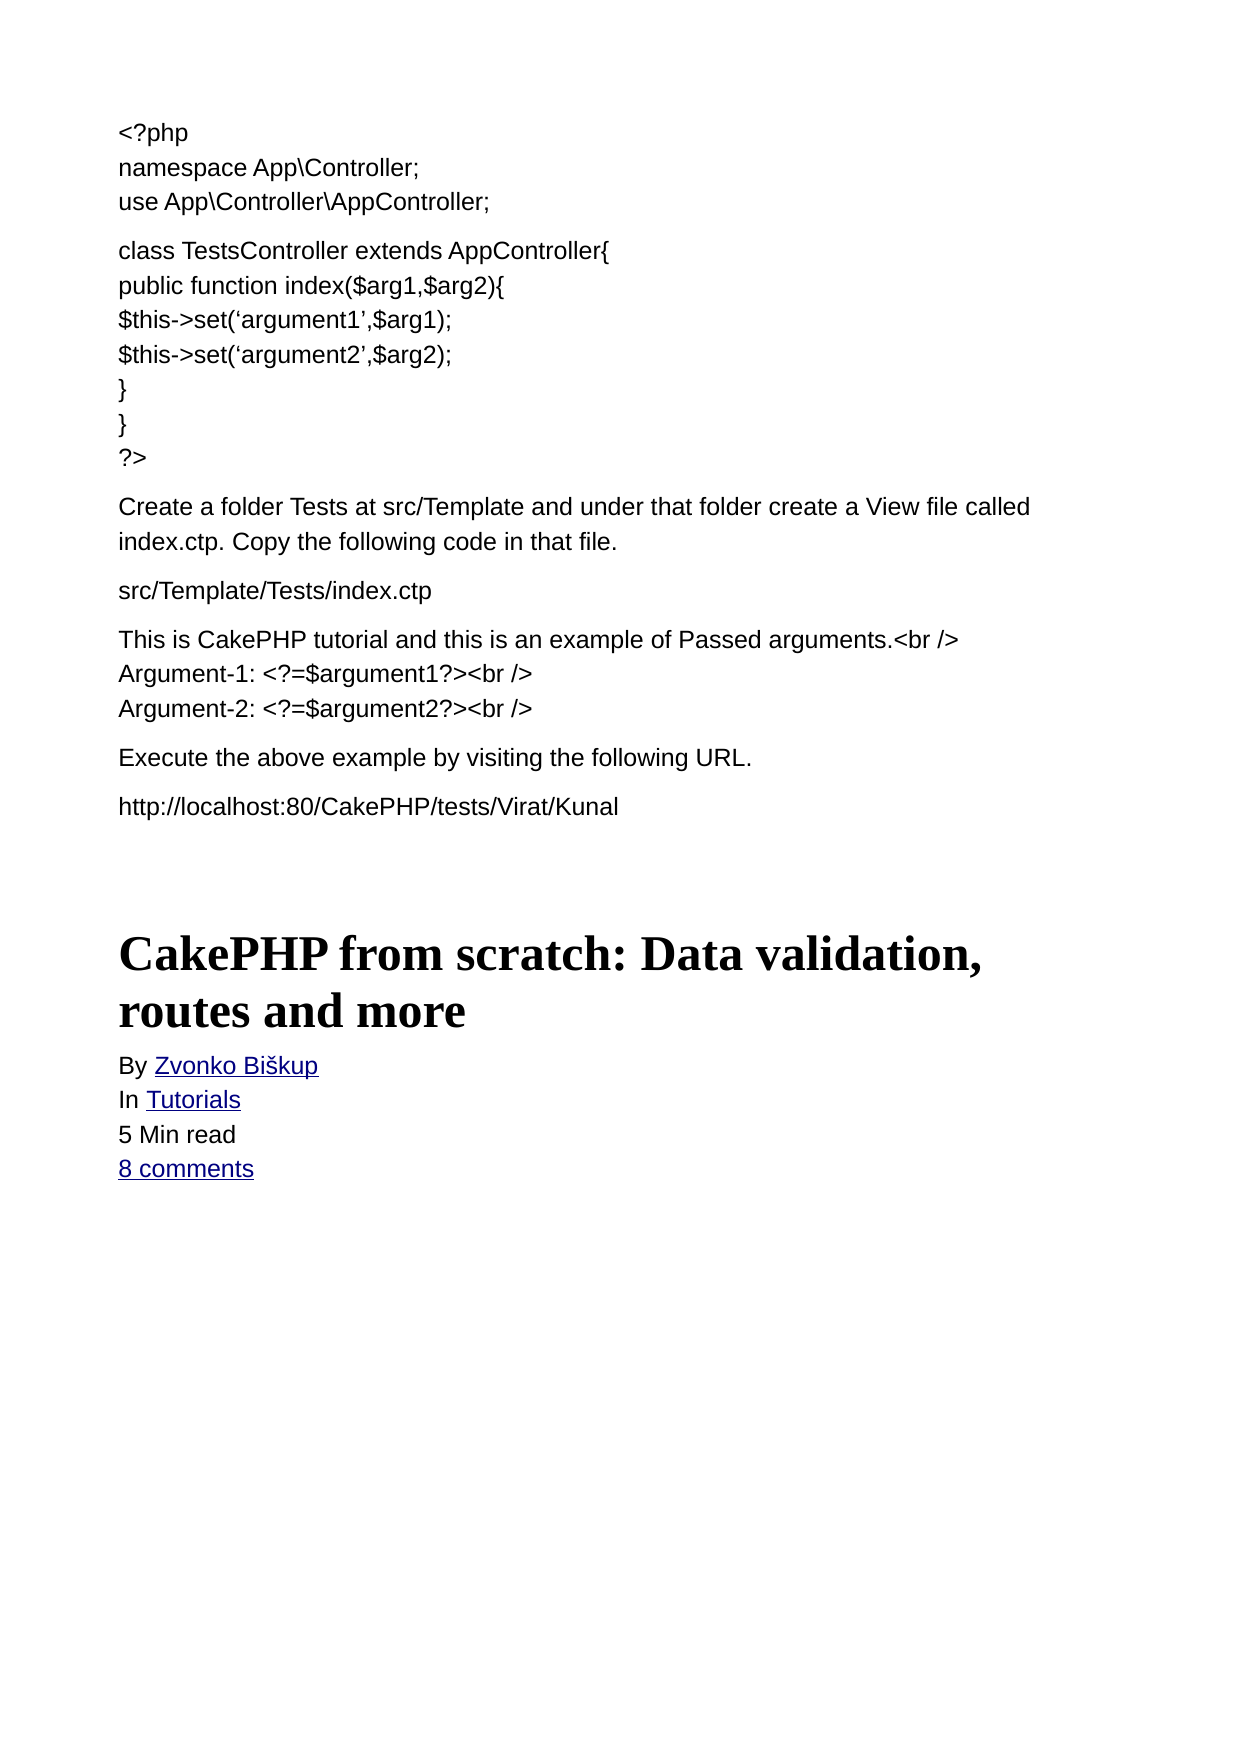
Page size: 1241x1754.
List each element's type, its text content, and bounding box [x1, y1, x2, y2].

text This is CakePHP tutorial and this is an example of Passed arguments.<br /> Argument-1: <?=$argument1?><br /> Argument-2: <?=$argument2?><br /> [118, 625, 1122, 722]
text Create a folder Tests at src/Template and under that folder create a View file called index.ctp. Copy the following code in that file. [118, 492, 1122, 555]
text http://localhost:80/CakePHP/tests/Virat/Kunal [118, 792, 1122, 821]
text class TestsController extends AppController{ public function index($arg1,$arg2){ $this->set(‘argument1’,$arg1); $this->set(‘argument2’,$arg2); } } ?> [118, 236, 1122, 472]
subtitle CakePHP from scratch: Data validation, routes and more [118, 923, 1122, 1038]
text By Zvonko Biškup [118, 1051, 1122, 1079]
text 8 comments [118, 1154, 1122, 1183]
text src/Template/Tests/index.ctp [118, 576, 1122, 604]
text Execute the above example by visiting the following URL. [118, 743, 1122, 771]
text In Tutorials [118, 1085, 1122, 1114]
text 5 Min read [118, 1120, 1122, 1148]
text <?php namespace App\Controller; use App\Controller\AppController; [118, 118, 1122, 216]
